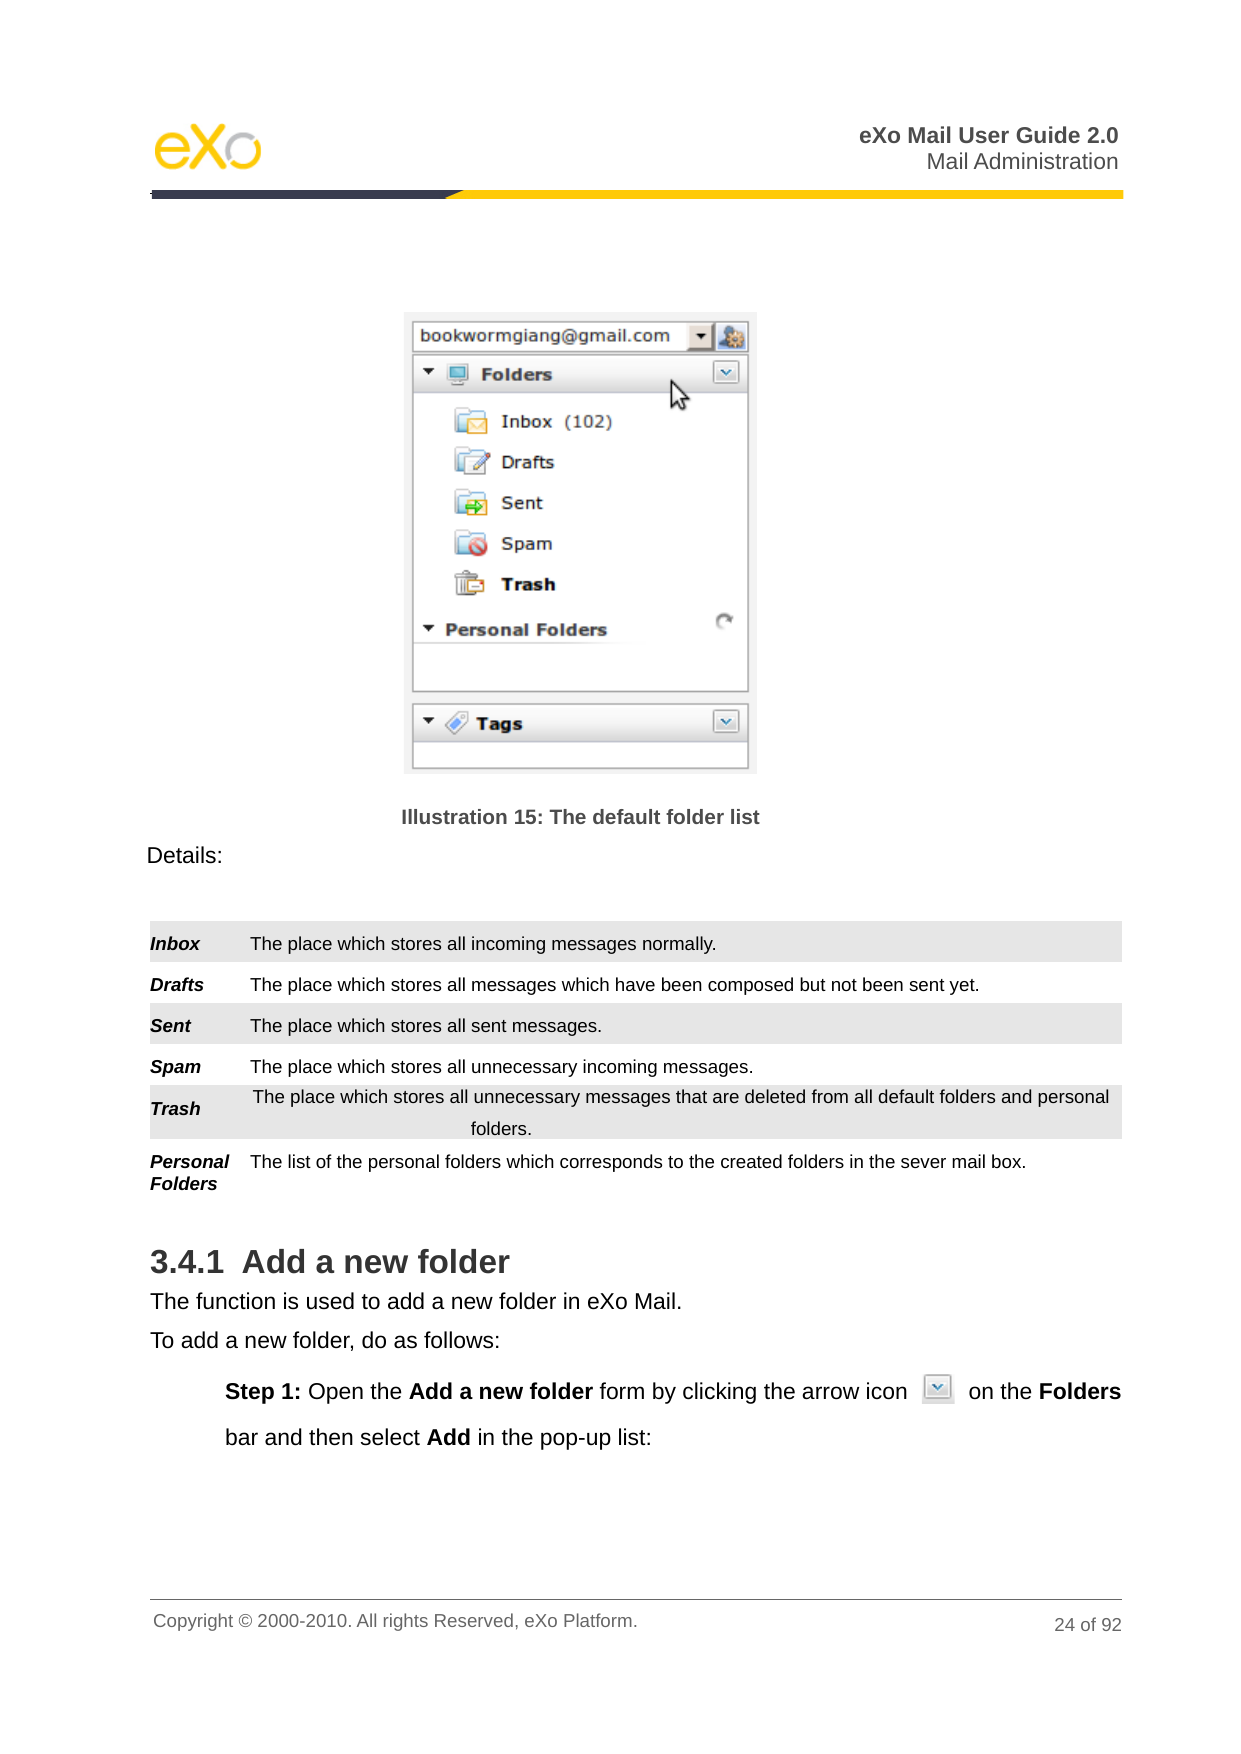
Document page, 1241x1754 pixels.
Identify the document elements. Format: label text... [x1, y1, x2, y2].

subtitle Add a new folder [150, 1242, 1122, 1280]
list Step 1: Open the Add a new folder form by clicking the arrow icon on the Folders bar and then select Add in the pop-up list: [187, 1367, 1122, 1451]
picture [155, 123, 262, 170]
text The function is used to add a new folder in eXo Mail. [150, 1288, 1122, 1314]
table_cell The place which stores all unnecessary incoming messages. [250, 1044, 1122, 1085]
table_cell Personal Folders [150, 1139, 250, 1202]
table_cell Trash [150, 1085, 250, 1139]
picture [921, 1374, 955, 1404]
picture [151, 190, 1124, 199]
table_cell Sent [150, 1003, 250, 1044]
table_cell Drafts [150, 962, 250, 1003]
table_cell The place which stores all messages which have been composed but not been sent yet. [250, 962, 1122, 1003]
table_cell The place which stores all unnecessary messages that are deleted from all default folders and personal folders. [250, 1085, 1122, 1139]
table_cell Spam [150, 1044, 250, 1085]
picture [403, 312, 757, 774]
table_header The place which stores all incoming messages normally. [250, 921, 1122, 962]
table_cell The list of the personal folders which corresponds to the created folders in the sever mail box. [250, 1139, 1122, 1202]
table_header Inbox [150, 921, 250, 962]
table_cell The place which stores all sent messages. [250, 1003, 1122, 1044]
text To add a new folder, do as follows: [150, 1327, 1122, 1353]
text Illustration 15: The default folder list [253, 305, 908, 829]
text Details: [76, 223, 1122, 869]
